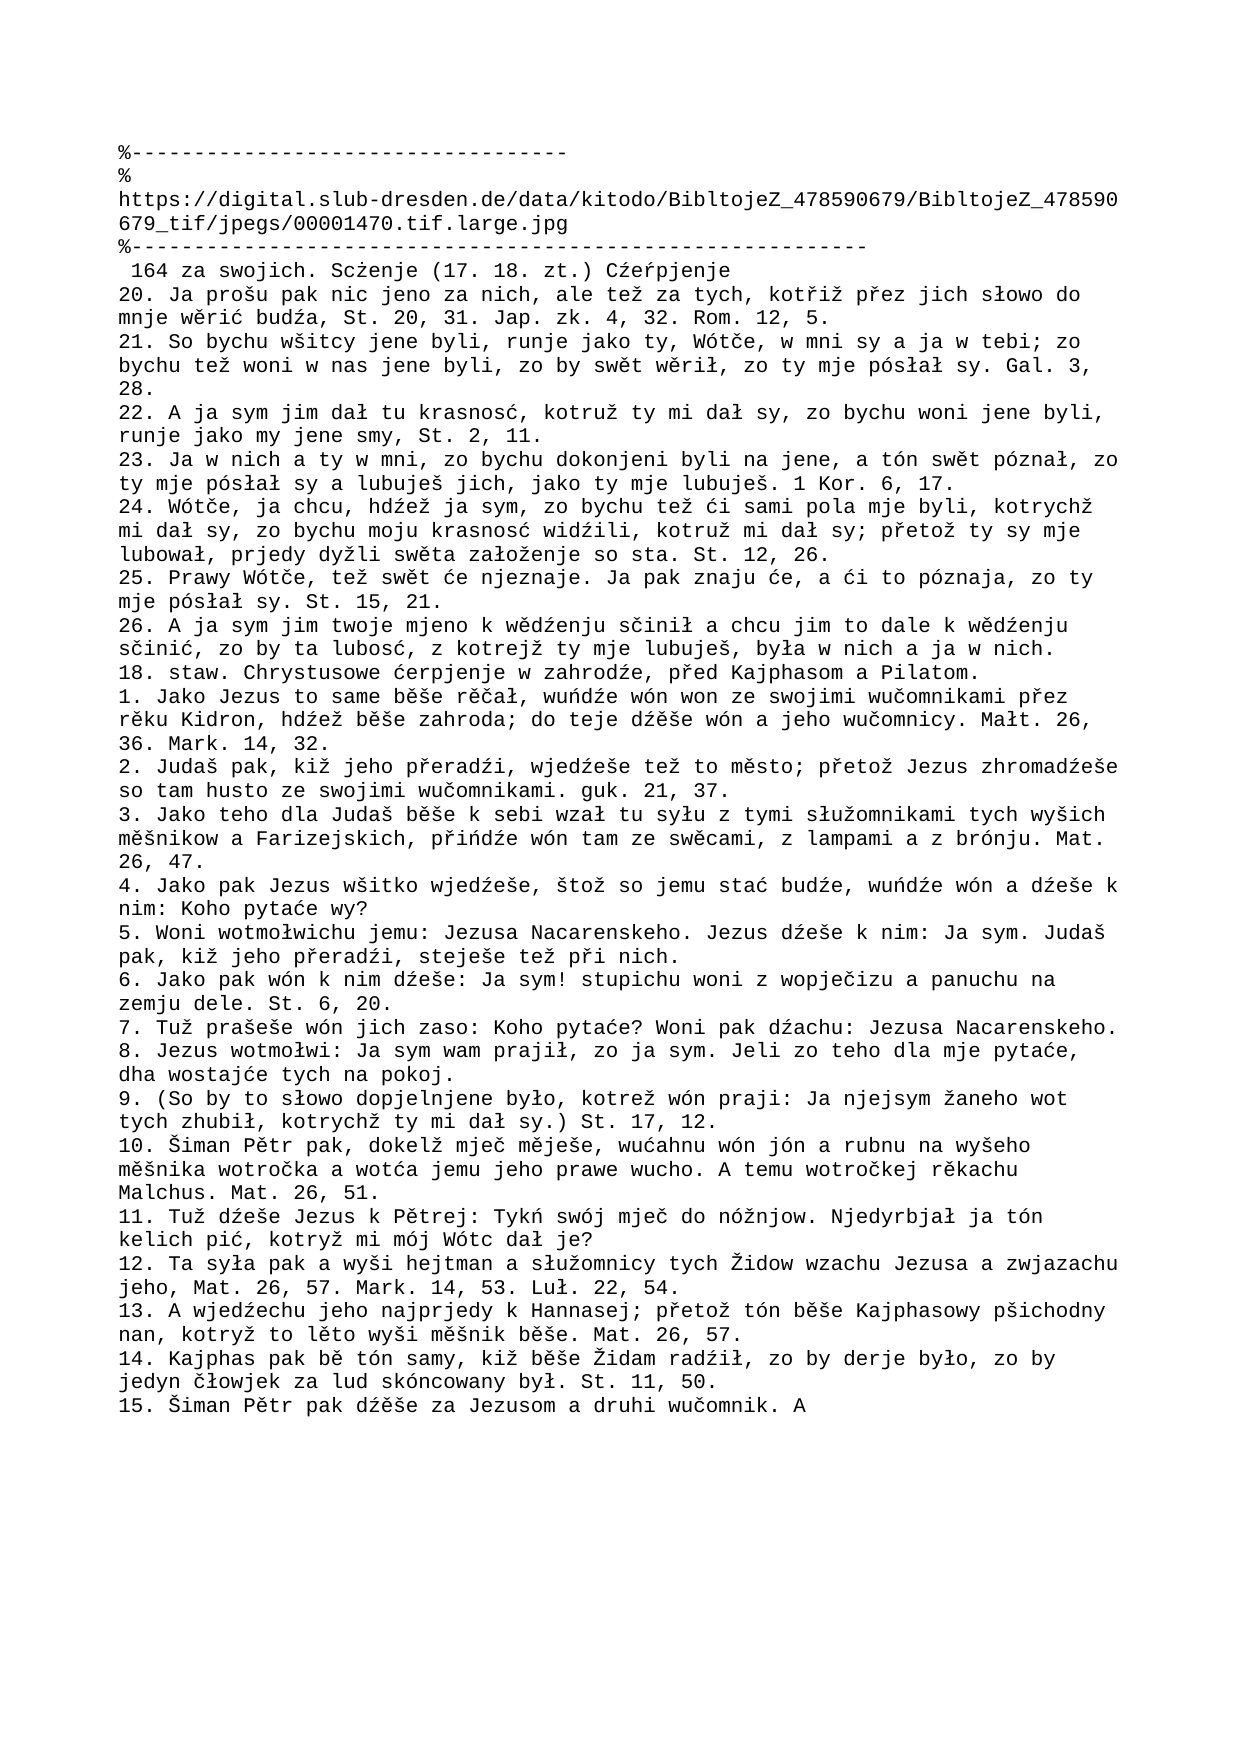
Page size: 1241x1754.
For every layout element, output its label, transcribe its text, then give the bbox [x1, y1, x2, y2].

text 22. A ja sym jim dał tu krasnosć, kotruž ty mi dał sy, zo bychu woni jene byli, runje jako my jene smy, St. 2, 11. [118, 402, 1122, 449]
text 24. Wótče, ja chcu, hdźež ja sym, zo bychu tež ći sami pola mje byli, kotrychž mi dał sy, zo bychu moju krasnosć widźili, kotruž mi dał sy; přetož ty sy mje lubował, prjedy dyžli swěta załoženje so sta. St. 12, 26. [118, 496, 1122, 567]
text 164 za swojich. Scżenje (17. 18. zt.) Cźeŕpjenje [118, 260, 1122, 284]
text 18. staw. Chrystusowe ćerpjenje w zahrodźe, před Kajphasom a Pilatom. [118, 662, 1122, 686]
text 10. Šiman Pětr pak, dokelž mječ měješe, wućahnu wón jón a rubnu na wyšeho měšnika wotročka a wotća jemu jeho prawe wucho. A temu wotročkej rěkachu Malchus. Mat. 26, 51. [118, 1135, 1122, 1206]
text 6. Jako pak wón k nim dźeše: Ja sym! stupichu woni z wopječizu a panuchu na zemju dele. St. 6, 20. [118, 969, 1122, 1017]
text 26. A ja sym jim twoje mjeno k wědźenju sčinił a chcu jim to dale k wědźenju sčinić, zo by ta lubosć, z kotrejž ty mje lubuješ, była w nich a ja w nich. [118, 615, 1122, 662]
text 11. Tuž dźeše Jezus k Pětrej: Tykń swój mječ do nóžnjow. Njedyrbjał ja tón kelich pić, kotryž mi mój Wótc dał je? [118, 1206, 1122, 1253]
text 2. Judaš pak, kiž jeho přeradźi, wjedźeše tež to město; přetož Jezus zhromadźeše so tam husto ze swojimi wučomnikami. guk. 21, 37. [118, 757, 1122, 804]
text 9. (So by to słowo dopjelnjene było, kotrež wón praji: Ja njejsym žaneho wot tych zhubił, kotrychž ty mi dał sy.) St. 17, 12. [118, 1088, 1122, 1135]
text 20. Ja prošu pak nic jeno za nich, ale tež za tych, kotřiž přez jich słowo do mnje wěrić budźa, St. 20, 31. Jap. zk. 4, 32. Rom. 12, 5. [118, 284, 1122, 331]
text 8. Jezus wotmołwi: Ja sym wam prajił, zo ja sym. Jeli zo teho dla mje pytaće, dha wostajće tych na pokoj. [118, 1040, 1122, 1088]
text %----------------------------------------------------------- [118, 236, 1122, 260]
text 23. Ja w nich a ty w mni, zo bychu dokonjeni byli na jene, a tón swět póznał, zo ty mje pósłał sy a lubuješ jich, jako ty mje lubuješ. 1 Kor. 6, 17. [118, 449, 1122, 496]
text 4. Jako pak Jezus wšitko wjedźeše, štož so jemu stać budźe, wuńdźe wón a dźeše k nim: Koho pytaće wy? [118, 875, 1122, 922]
text 7. Tuž prašeše wón jich zaso: Koho pytaće? Woni pak dźachu: Jezusa Nacarenskeho. [118, 1017, 1122, 1040]
text 13. A wjedźechu jeho najprjedy k Hannasej; přetož tón běše Kajphasowy pšichodny nan, kotryž to lěto wyši měšnik běše. Mat. 26, 57. [118, 1300, 1122, 1348]
text 1. Jako Jezus to same běše rěčał, wuńdźe wón won ze swojimi wučomnikami přez rěku Kidron, hdźež běše zahroda; do teje dźěše wón a jeho wučomnicy. Małt. 26, 36. Mark. 14, 32. [118, 686, 1122, 757]
text 5. Woni wotmołwichu jemu: Jezusa Nacarenskeho. Jezus dźeše k nim: Ja sym. Judaš pak, kiž jeho přeradźi, steješe tež při nich. [118, 922, 1122, 969]
text 25. Prawy Wótče, tež swět će njeznaje. Ja pak znaju će, a ći to póznaja, zo ty mje pósłał sy. St. 15, 21. [118, 567, 1122, 615]
text %----------------------------------- [118, 142, 1122, 165]
text 21. So bychu wšitcy jene byli, runje jako ty, Wótče, w mni sy a ja w tebi; zo bychu tež woni w nas jene byli, zo by swět wěrił, zo ty mje pósłał sy. Gal. 3, 28. [118, 331, 1122, 402]
text % https://digital.slub-dresden.de/data/kitodo/BibltojeZ_478590679/BibltojeZ_478590679_tif/jpegs/00001470.tif.large.jpg [118, 165, 1122, 236]
text 12. Ta syła pak a wyši hejtman a słužomnicy tych Židow wzachu Jezusa a zwjazachu jeho, Mat. 26, 57. Mark. 14, 53. Luł. 22, 54. [118, 1253, 1122, 1300]
text 15. Šiman Pětr pak dźěše za Jezusom a druhi wučomnik. A [118, 1395, 1122, 1419]
text 3. Jako teho dla Judaš běše k sebi wzał tu syłu z tymi słužomnikami tych wyšich měšnikow a Farizejskich, přińdźe wón tam ze swěcami, z lampami a z brónju. Mat. 26, 47. [118, 804, 1122, 875]
text 14. Kajphas pak bě tón samy, kiž běše Židam radźił, zo by derje było, zo by jedyn čłowjek za lud skóncowany był. St. 11, 50. [118, 1348, 1122, 1395]
